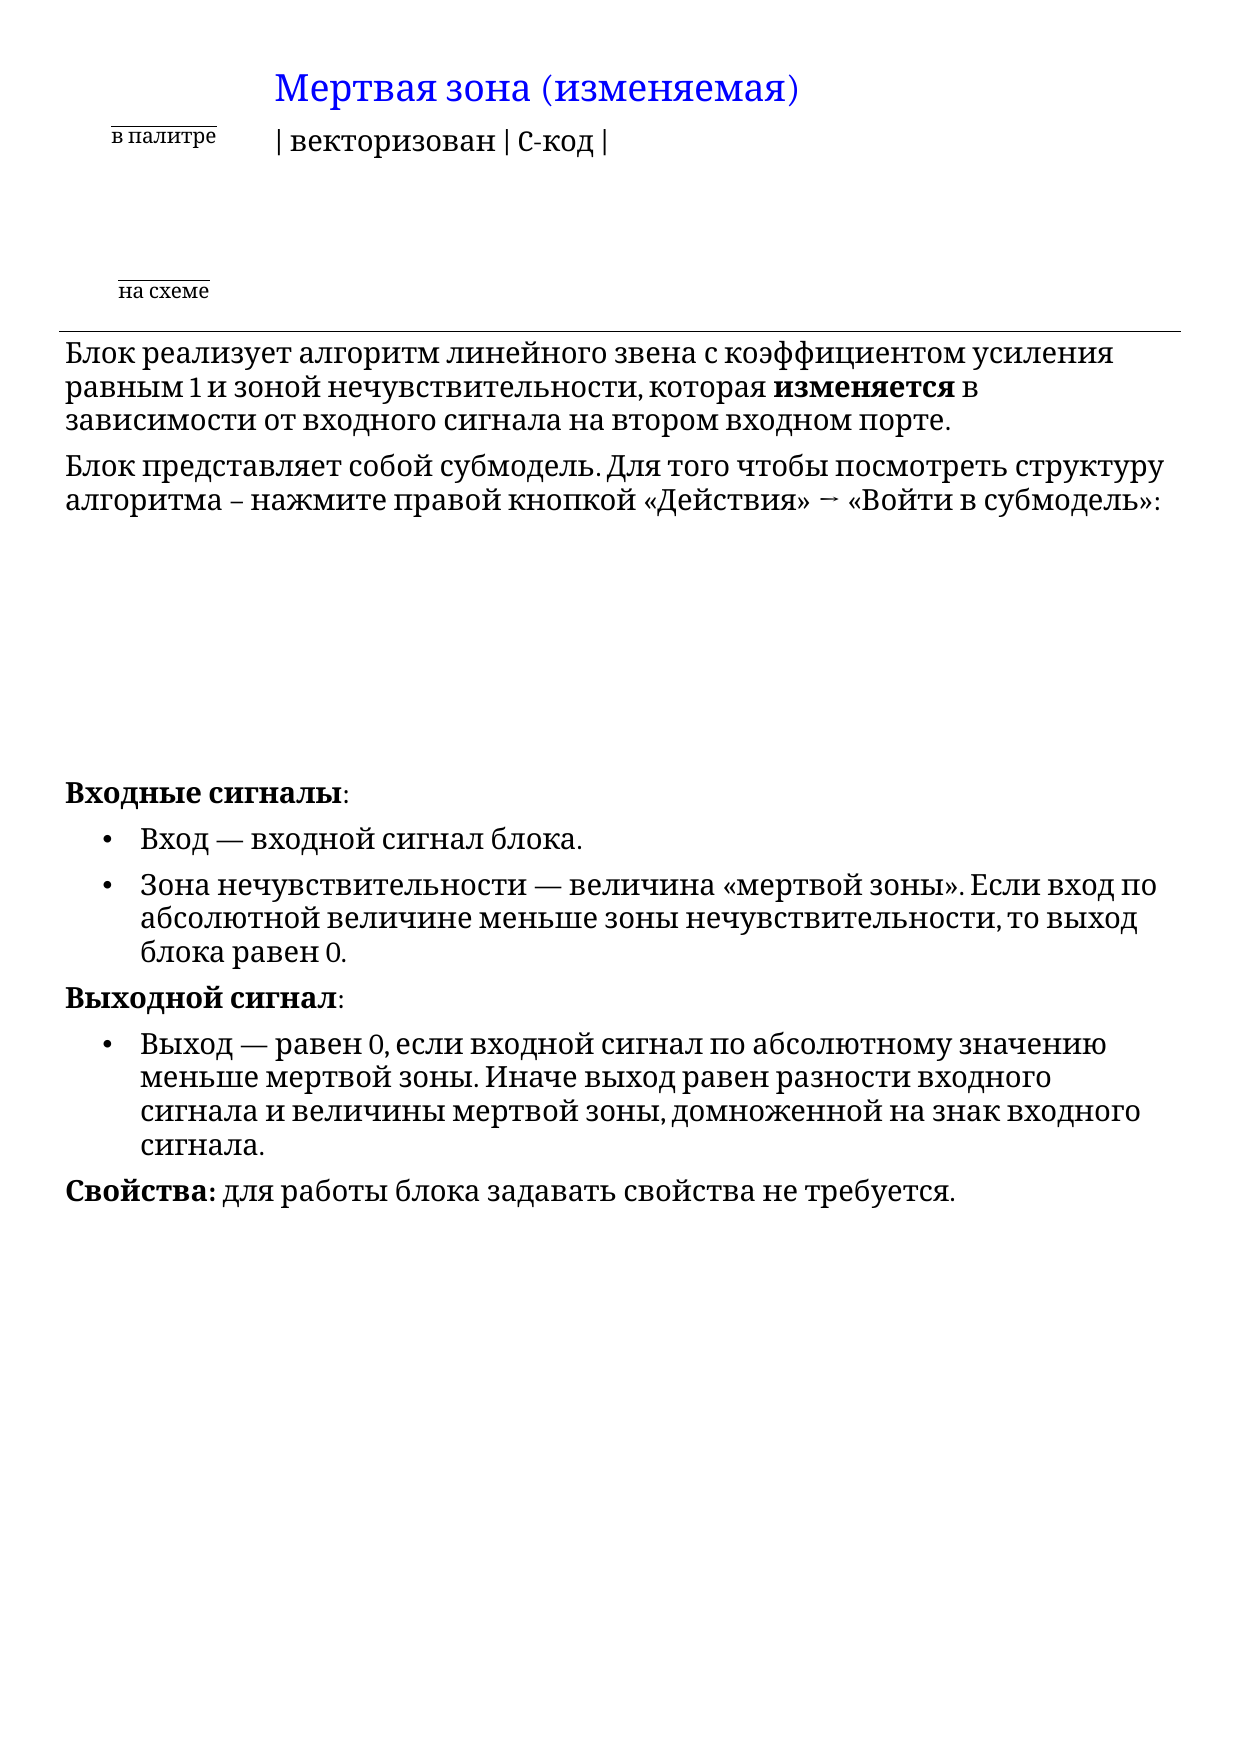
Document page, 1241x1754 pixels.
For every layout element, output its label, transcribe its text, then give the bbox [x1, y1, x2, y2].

table_cell [269, 176, 1181, 274]
table_header Мертвая зона (изменяемая) [269, 59, 1181, 119]
table_cell в палитре [59, 119, 268, 176]
table_cell Блок реализует алгоритм линейного звена с коэффициентом усиления равным 1 и зоной нечувствительности, которая изменяется в зависимости от входного сигнала на втором входном порте. Блок представляет собой субмодель. Для того чтобы посмотреть структуру алгоритма – нажмите правой кнопкой «Действия» → «Войти в субмодель»: Входные сигналы: Вход — входной сигнал блока. Зона нечувствительности — величина «мертвой зоны». Если вход по абсолютной величине меньше зоны нечувствительности, то выход блока равен 0. Выходной сигнал: Выход — равен 0, если входной сигнал по абсолютному значению меньше мертвой зоны. Иначе выход равен разности входного сигнала и величины мертвой зоны, домноженной на знак входного сигнала. Свойства: для работы блока задавать свойства не требуется. [59, 332, 1181, 1226]
table_cell | векторизован | C-код | [269, 119, 1181, 176]
table_cell [59, 176, 268, 274]
table_header [59, 59, 268, 119]
table_cell [269, 274, 1181, 331]
table_cell на схеме [59, 274, 268, 331]
